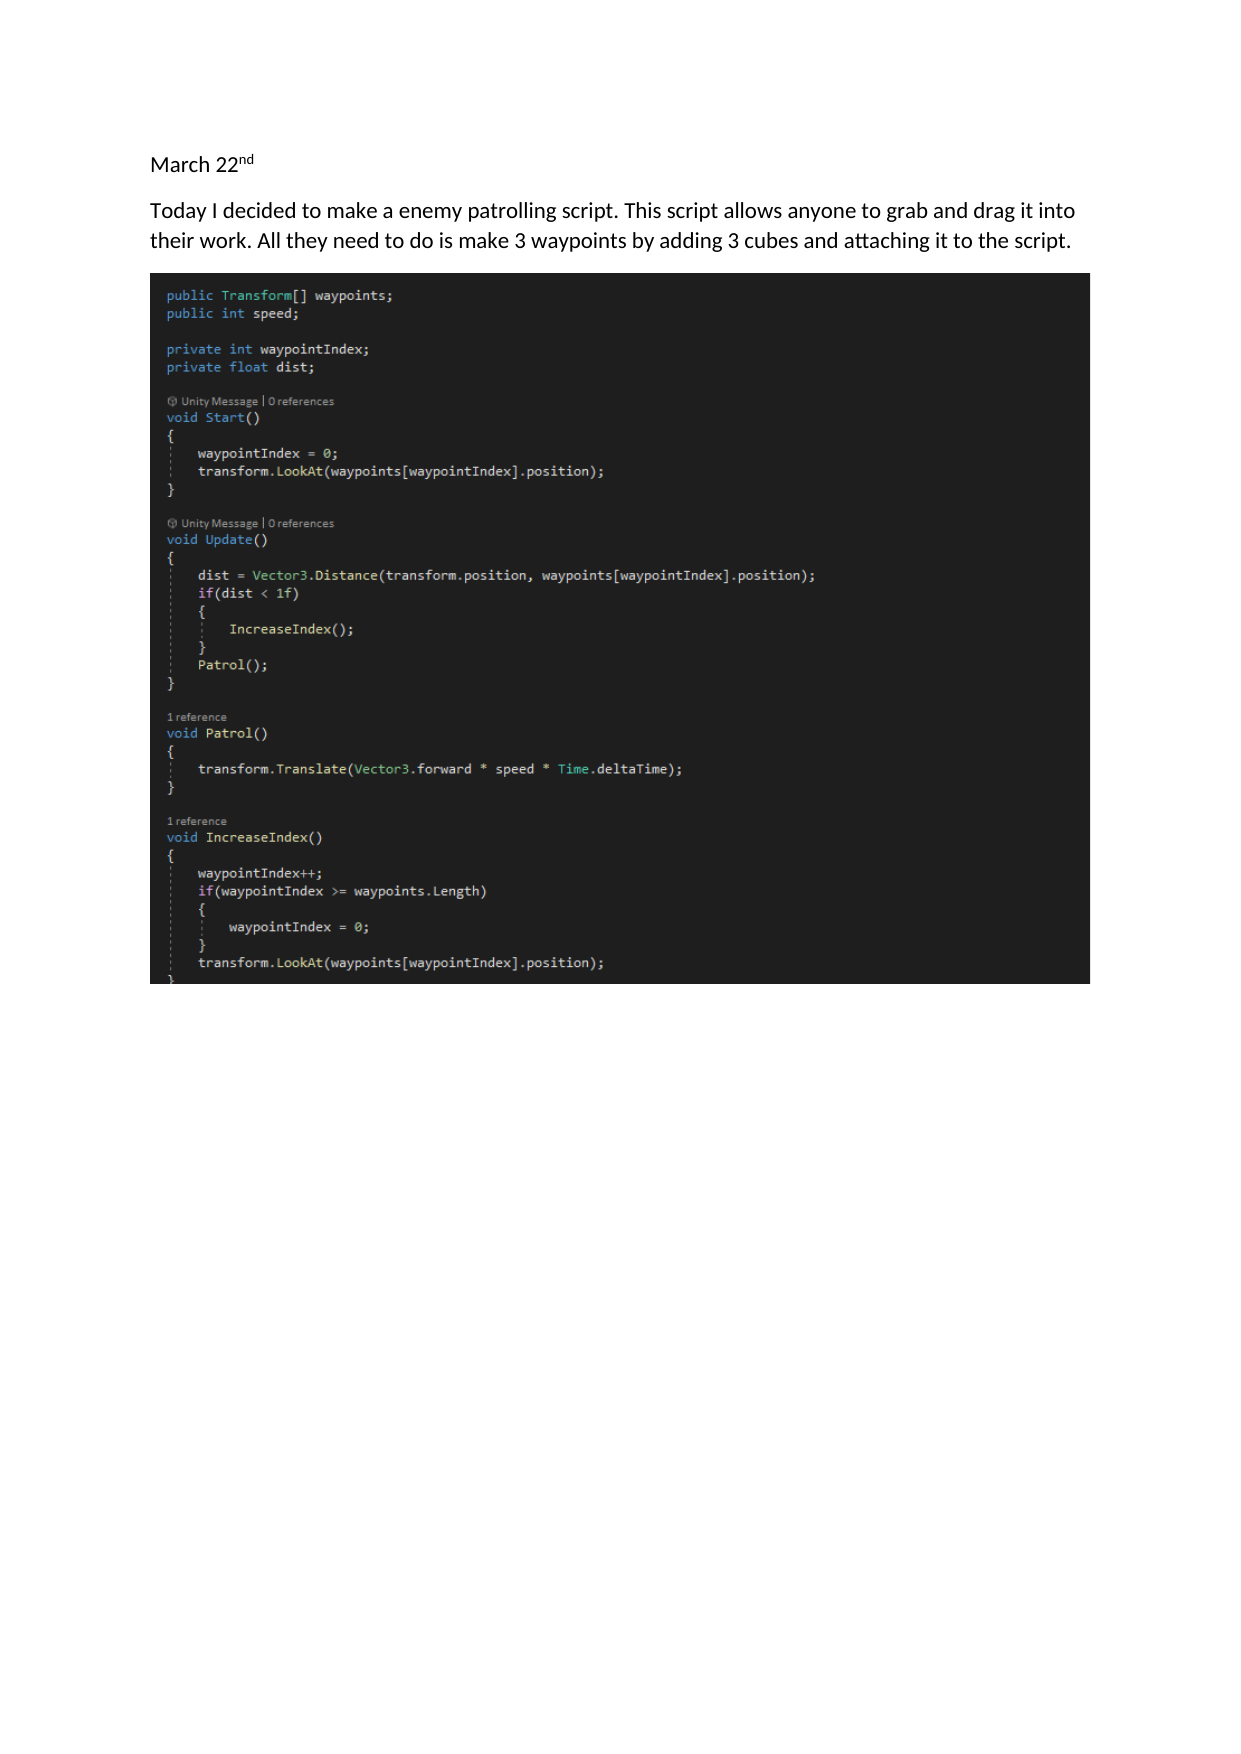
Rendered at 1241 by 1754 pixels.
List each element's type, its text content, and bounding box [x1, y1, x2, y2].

text March 22nd [150, 150, 1090, 178]
text Today I decided to make a enemy patrolling script. This script allows anyone to grab and drag it into their work. All they need to do is make 3 waypoints by adding 3 cubes and attaching it to the script. [150, 197, 1090, 254]
